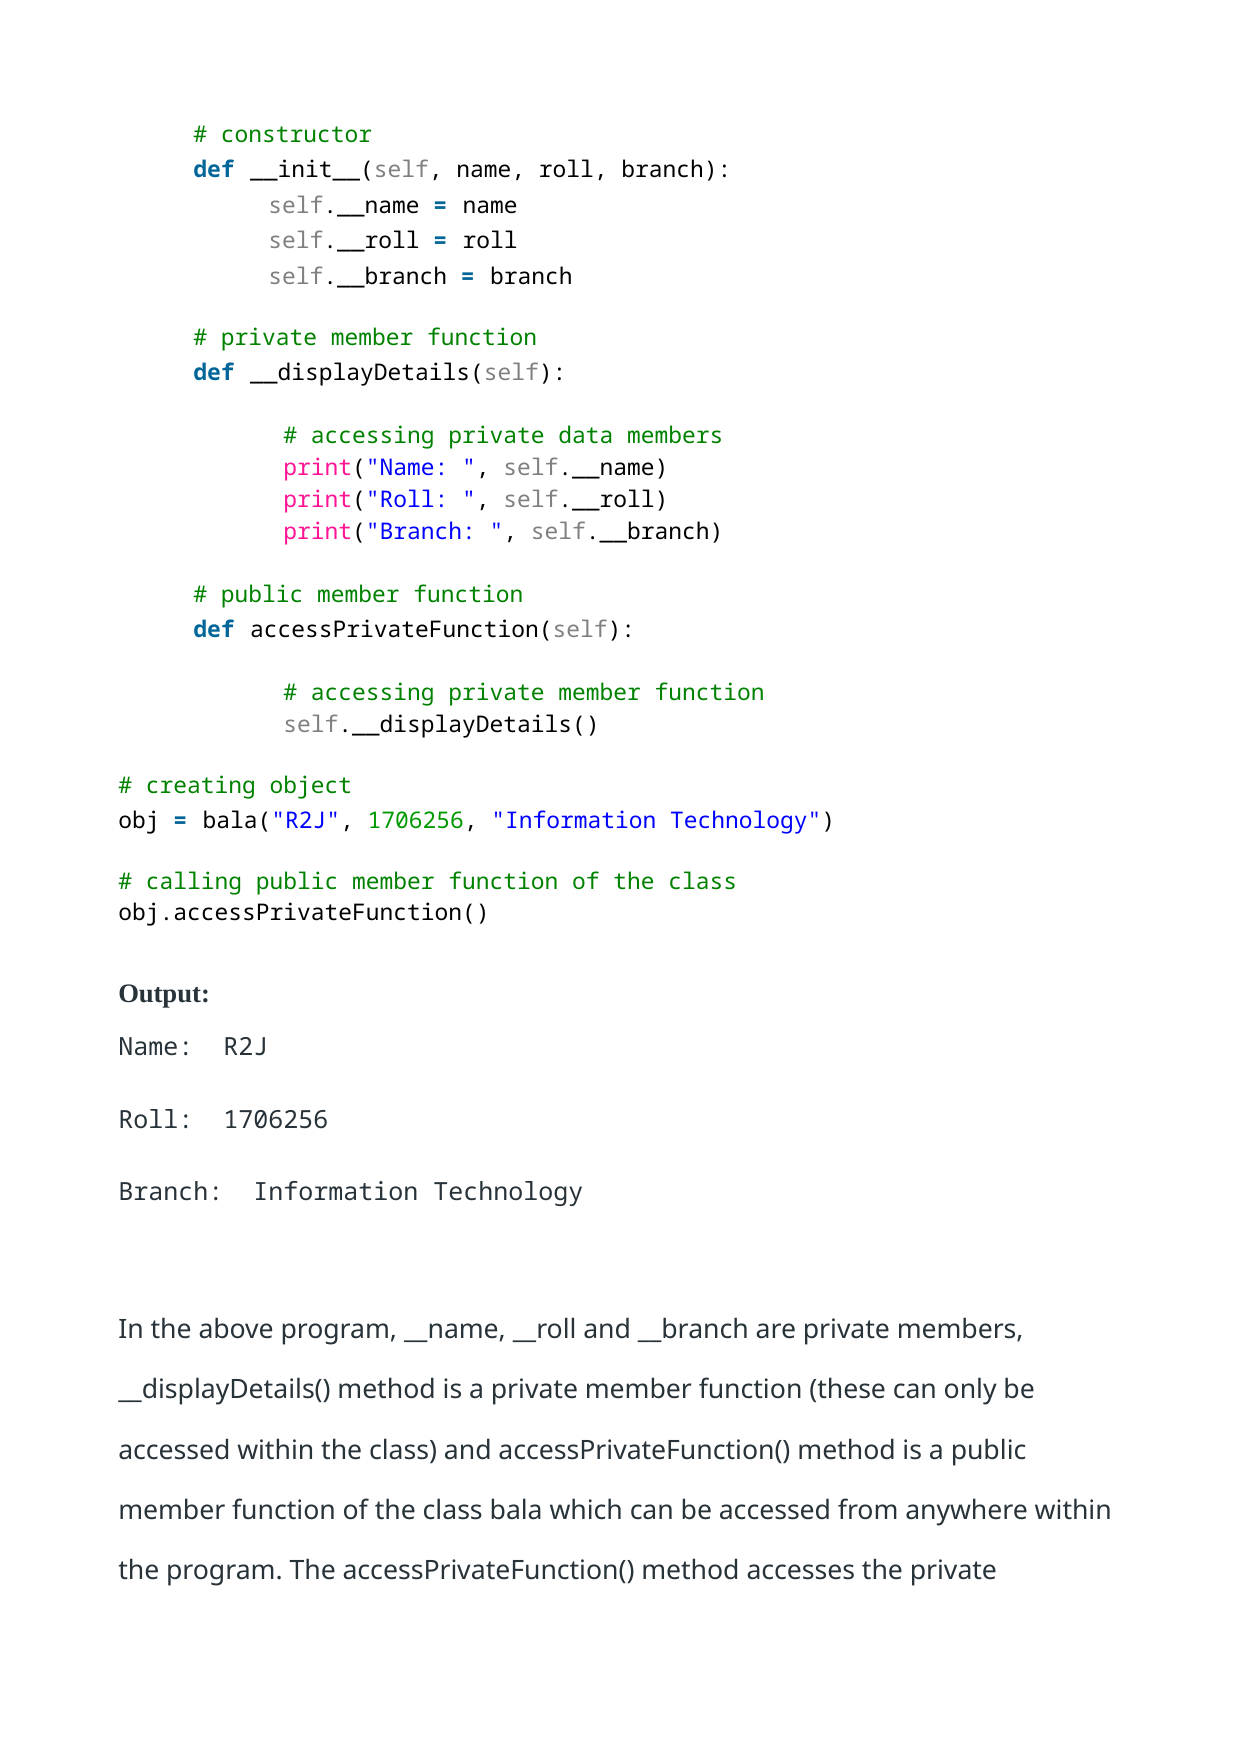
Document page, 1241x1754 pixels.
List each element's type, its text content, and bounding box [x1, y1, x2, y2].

text Name: R2J [118, 1029, 1122, 1063]
table_header # constructor def __init__(self, name, roll, branch): self.__name = name self.__roll = roll self.__branch = branch # private member function def __displayDetails(self): # accessing private data members print("Name: ", self.__name) print("Roll: ", self.__roll) print("Branch: ", self.__branch) # public member function def accessPrivateFunction(self): # accessing private member function self.__displayDetails() # creating object obj = bala("R2J", 1706256, "Information Technology") # calling public member function of the class obj.accessPrivateFunction() [118, 118, 925, 927]
text Branch: Information Technology [118, 1174, 1122, 1208]
text In the above program, __name, __roll and __branch are private members, __displayDetails() method is a private member function (these can only be accessed within the class) and accessPrivateFunction() method is a public member function of the class bala which can be accessed from anywhere within the program. The accessPrivateFunction() method accesses the private [118, 1310, 1122, 1587]
text Output: [118, 978, 1122, 1008]
text Roll: 1706256 [118, 1101, 1122, 1136]
